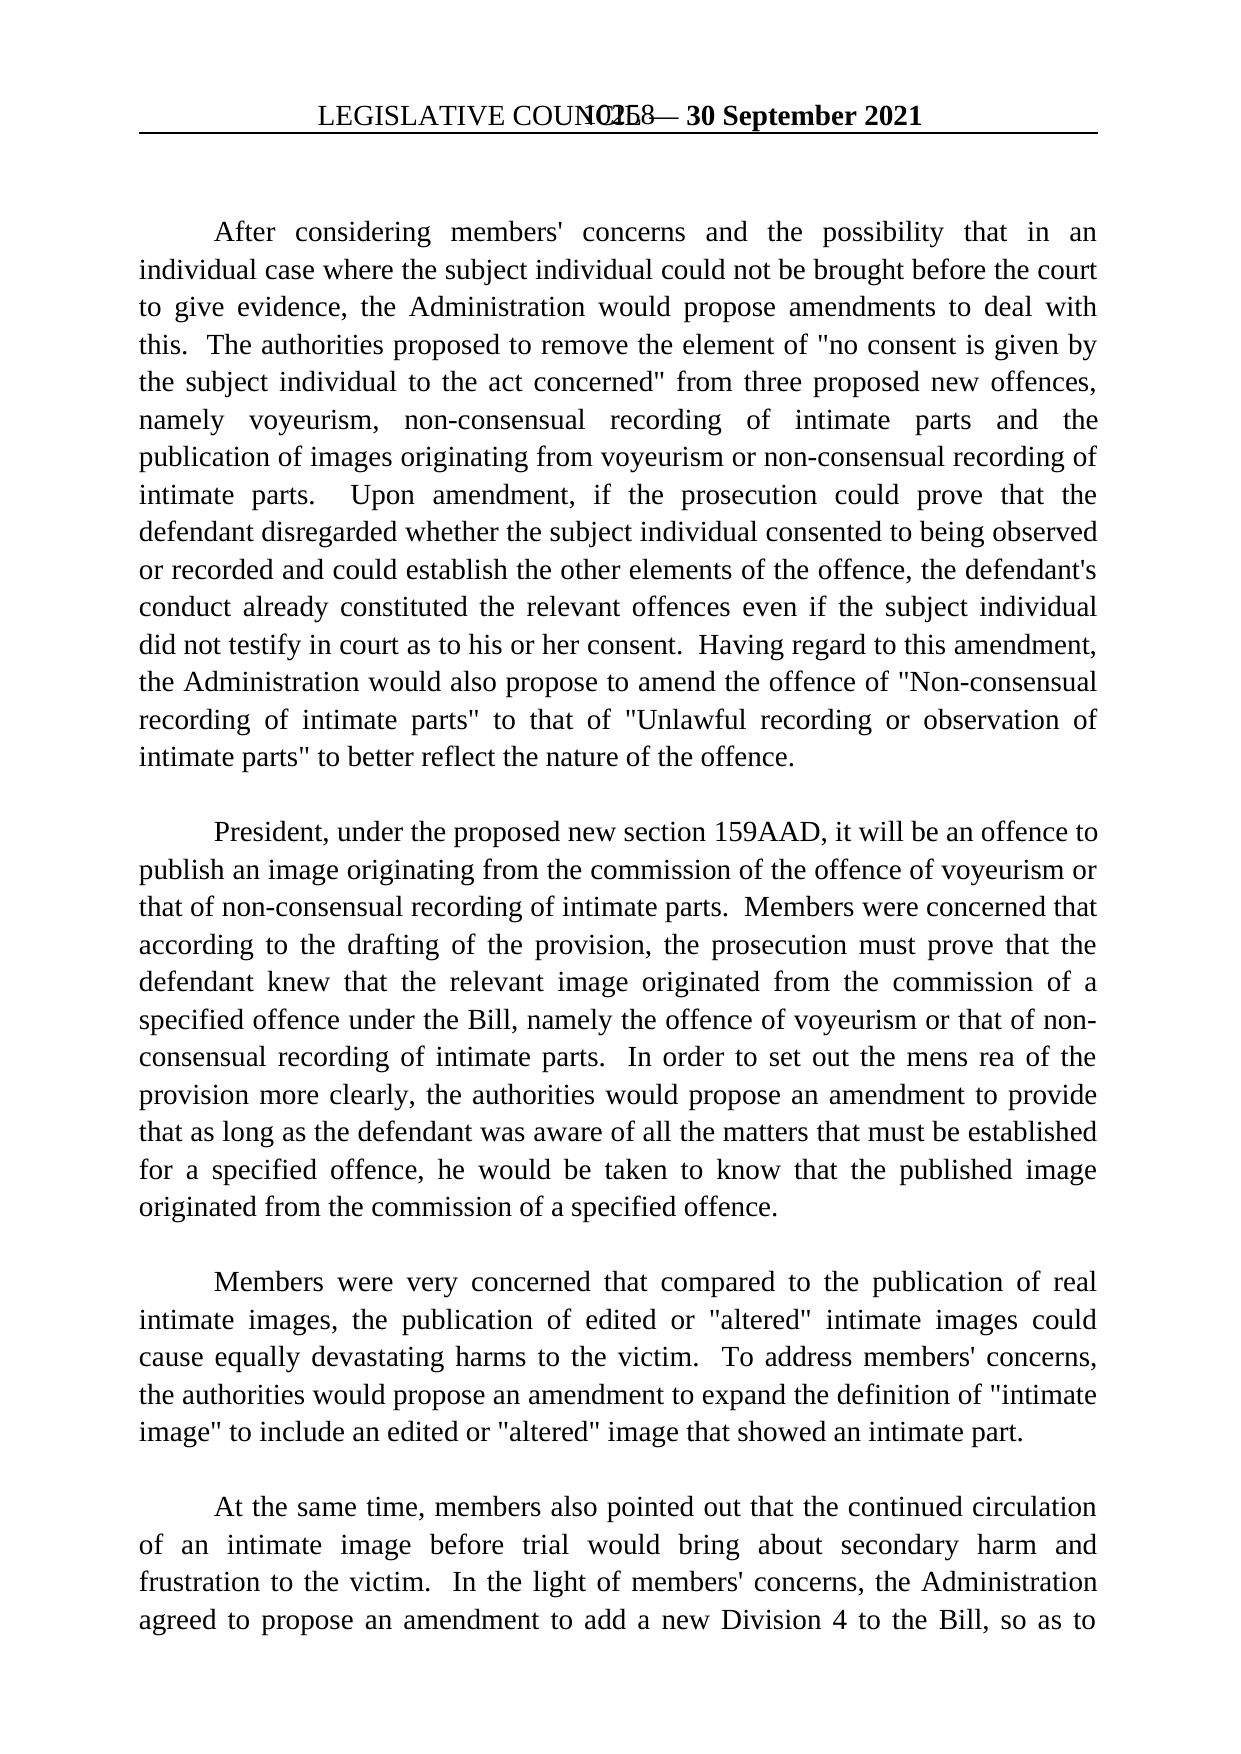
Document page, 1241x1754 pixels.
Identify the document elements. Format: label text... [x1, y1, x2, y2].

text President, under the proposed new section 159AAD, it will be an offence to publish an image originating from the commission of the offence of voyeurism or that of non-consensual recording of intimate parts. Members were concerned that according to the drafting of the provision, the prosecution must prove that the defendant knew that the relevant image originated from the commission of a specified offence under the Bill, namely the offence of voyeurism or that of non-‍consensual recording of intimate parts. In order to set out the mens rea of the provision more clearly, the authorities would propose an amendment to provide that as long as the defendant was aware of all the matters that must be established for a specified offence, he would be taken to know that the published image originated from the commission of a specified offence. [139, 811, 1098, 1223]
text After considering members' concerns and the possibility that in an individual case where the subject individual could not be brought before the court to give evidence, the Administration would propose amendments to deal with this. The authorities proposed to remove the element of "no consent is given by the subject individual to the act concerned" from three proposed new offences, namely voyeurism, non-consensual recording of intimate parts and the publication of images originating from voyeurism or non-consensual recording of intimate parts. Upon amendment, if the prosecution could prove that the defendant disregarded whether the subject individual consented to being observed or recorded and could establish the other elements of the offence, the defendant's conduct already constituted the relevant offences even if the subject individual did not testify in court as to his or her consent. Having regard to this amendment, the Administration would also propose to amend the offence of "Non-consensual recording of intimate parts" to that of "Unlawful recording or observation of intimate parts" to better reflect the nature of the offence. [139, 211, 1098, 773]
text At the same time, members also pointed out that the continued circulation of an intimate image before trial would bring about secondary harm and frustration to the victim. In the light of members' concerns, the Administration agreed to propose an amendment to add a new Division 4 to the Bill, so as to [139, 1486, 1098, 1636]
text Members were very concerned that compared to the publication of real intimate images, the publication of edited or "altered" intimate images could cause equally devastating harms to the victim. To address members' concerns, the authorities would propose an amendment to expand the definition of "intimate image" to include an edited or "altered" image that showed an intimate part. [139, 1261, 1098, 1448]
